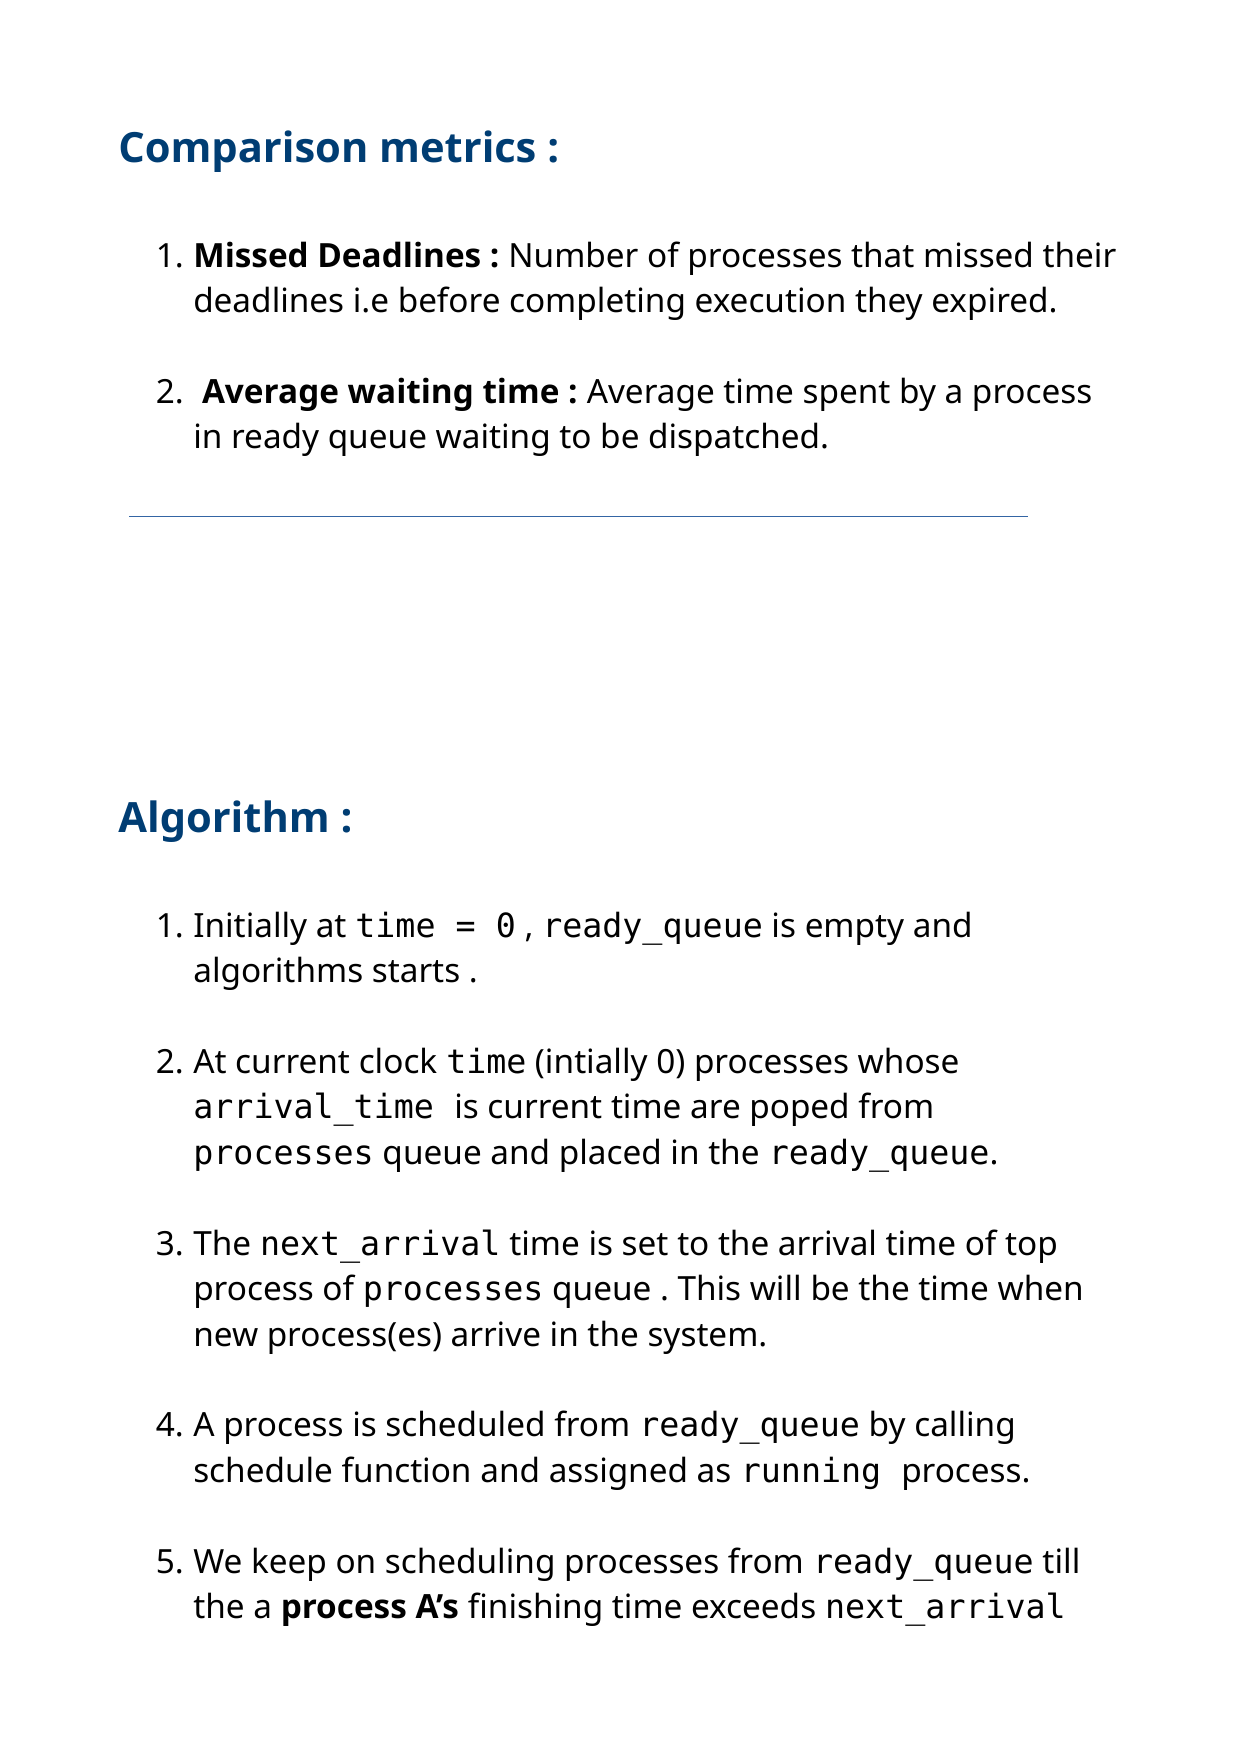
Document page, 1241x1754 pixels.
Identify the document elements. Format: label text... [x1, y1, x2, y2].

text Algorithm : [118, 788, 1122, 845]
list At current clock time (intially 0) processes whose arrival_time is current time are poped from processes queue and placed in the ready_queue. [156, 1038, 1122, 1174]
list The next_arrival time is set to the arrival time of top process of processes queue . This will be the time when new process(es) arrive in the system. [156, 1219, 1122, 1356]
list A process is scheduled from ready_queue by calling schedule function and assigned as running process. [156, 1401, 1122, 1492]
list Missed Deadlines : Number of processes that missed their deadlines i.e before completing execution they expired. [156, 232, 1122, 322]
list Average waiting time : Average time spent by a process in ready queue waiting to be dispatched. [156, 368, 1122, 459]
list We keep on scheduling processes from ready_queue till the a process A’s finishing time exceeds next_arrival [156, 1537, 1122, 1628]
list Initially at time = 0 , ready_queue is empty and algorithms starts . [156, 902, 1122, 992]
text Comparison metrics : [118, 118, 1122, 175]
